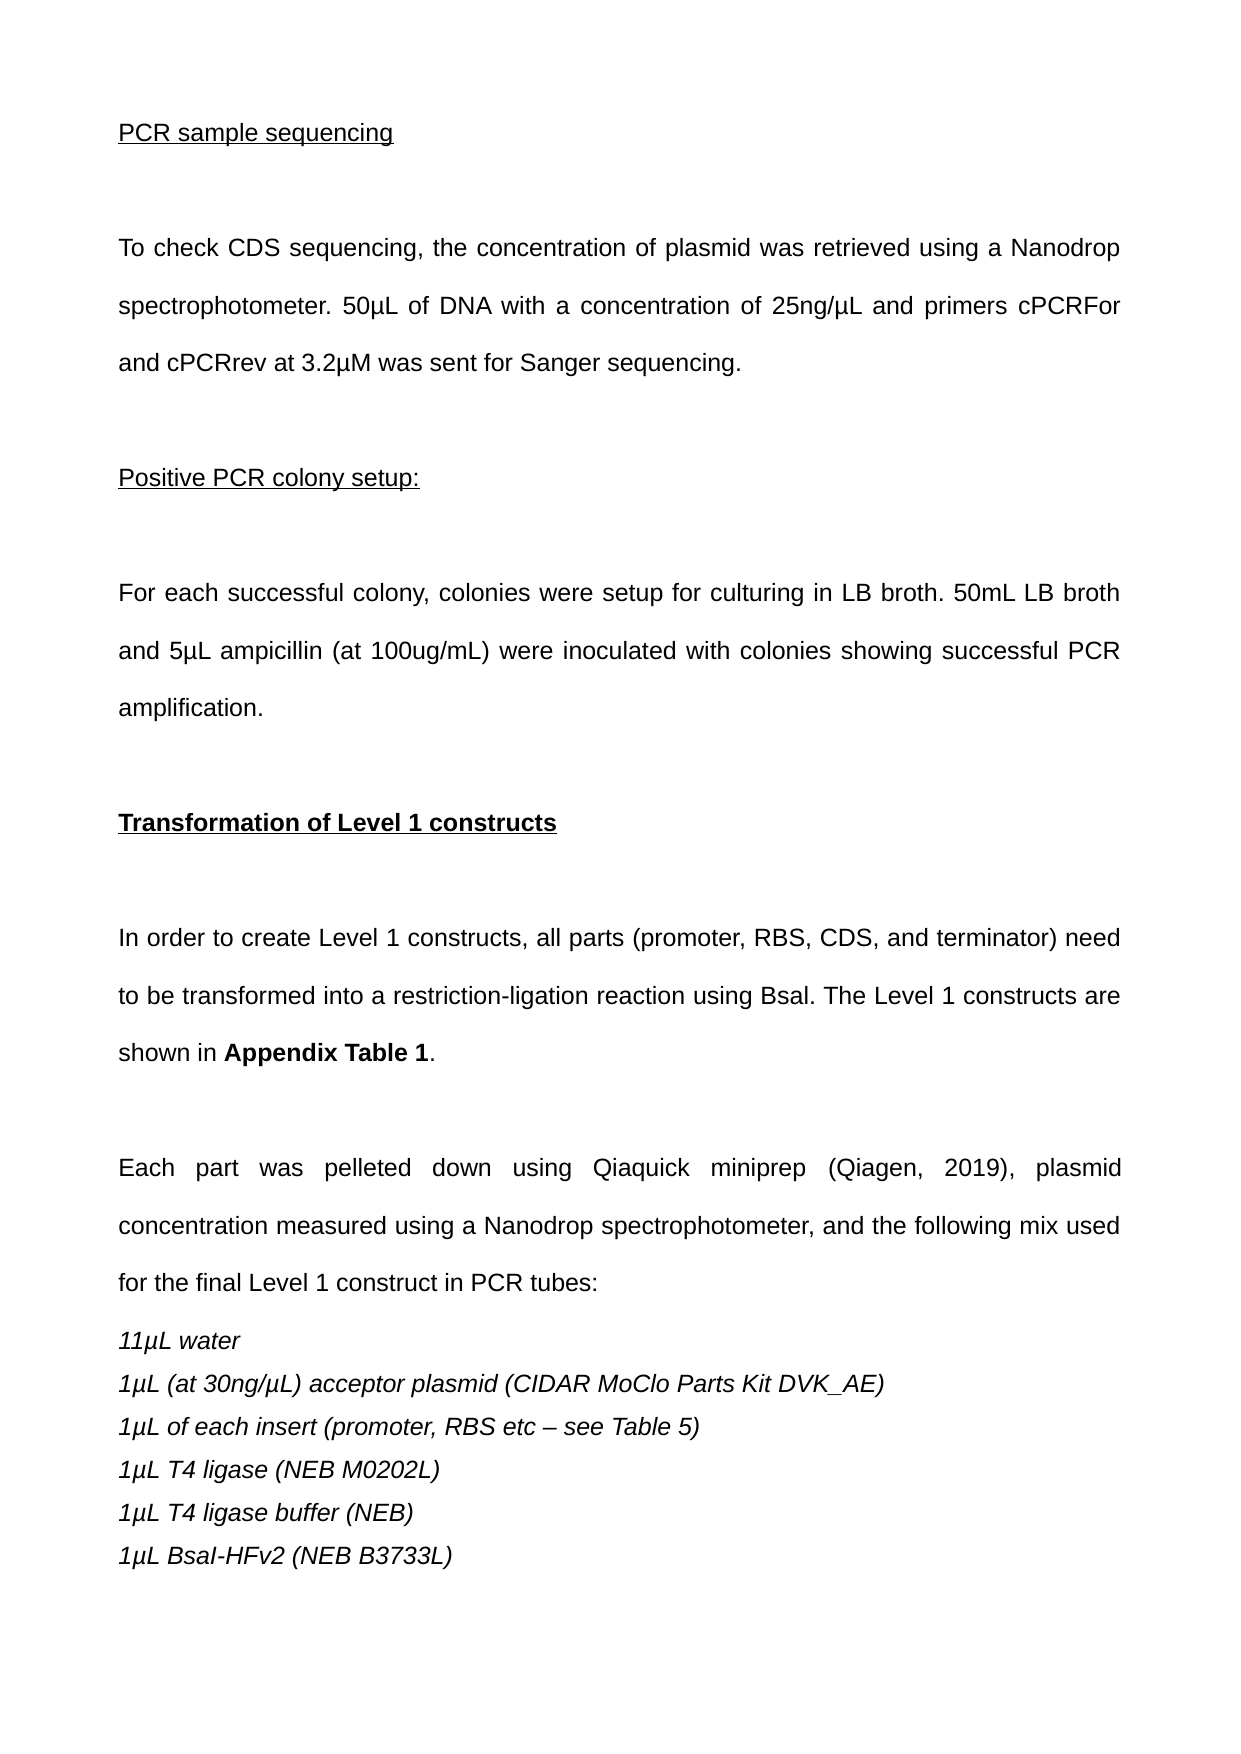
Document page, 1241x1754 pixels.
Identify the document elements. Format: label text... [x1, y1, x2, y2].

text Each part was pelleted down using Qiaquick miniprep (Qiagen, 2019)⁠, plasmid concentration measured using a Nanodrop spectrophotometer, and the following mix used for the final Level 1 construct in PCR tubes: [118, 1153, 1122, 1297]
text 11µL water [118, 1326, 1122, 1354]
text 1µL of each insert (promoter, RBS etc – see Table 5) [118, 1412, 1122, 1441]
text 1µL BsaI-HFv2 (NEB B3733L) [118, 1541, 1122, 1570]
text In order to create Level 1 constructs, all parts (promoter, RBS, CDS, and terminator) need to be transformed into a restriction-ligation reaction using Bsal. The Level 1 constructs are shown in Appendix Table 1. [118, 923, 1122, 1067]
text 1µL T4 ligase (NEB M0202L) [118, 1455, 1122, 1484]
text For each successful colony, colonies were setup for culturing in LB broth. 50mL LB broth and 5µL ampicillin (at 100ug/mL) were inoculated with colonies showing successful PCR amplification. [118, 578, 1122, 722]
text PCR sample sequencing [118, 118, 1122, 147]
text 1µL (at 30ng/µL) acceptor plasmid (CIDAR MoClo Parts Kit DVK_AE) [118, 1369, 1122, 1397]
text Transformation of Level 1 constructs [118, 808, 1122, 837]
text 1µL T4 ligase buffer (NEB) [118, 1498, 1122, 1527]
text To check CDS sequencing, the concentration of plasmid was retrieved using a Nanodrop spectrophotometer. 50µL of DNA with a concentration of 25ng/µL and primers cPCRFor and cPCRrev at 3.2µM was sent for Sanger sequencing. [118, 233, 1122, 377]
text Positive PCR colony setup: [118, 463, 1122, 492]
